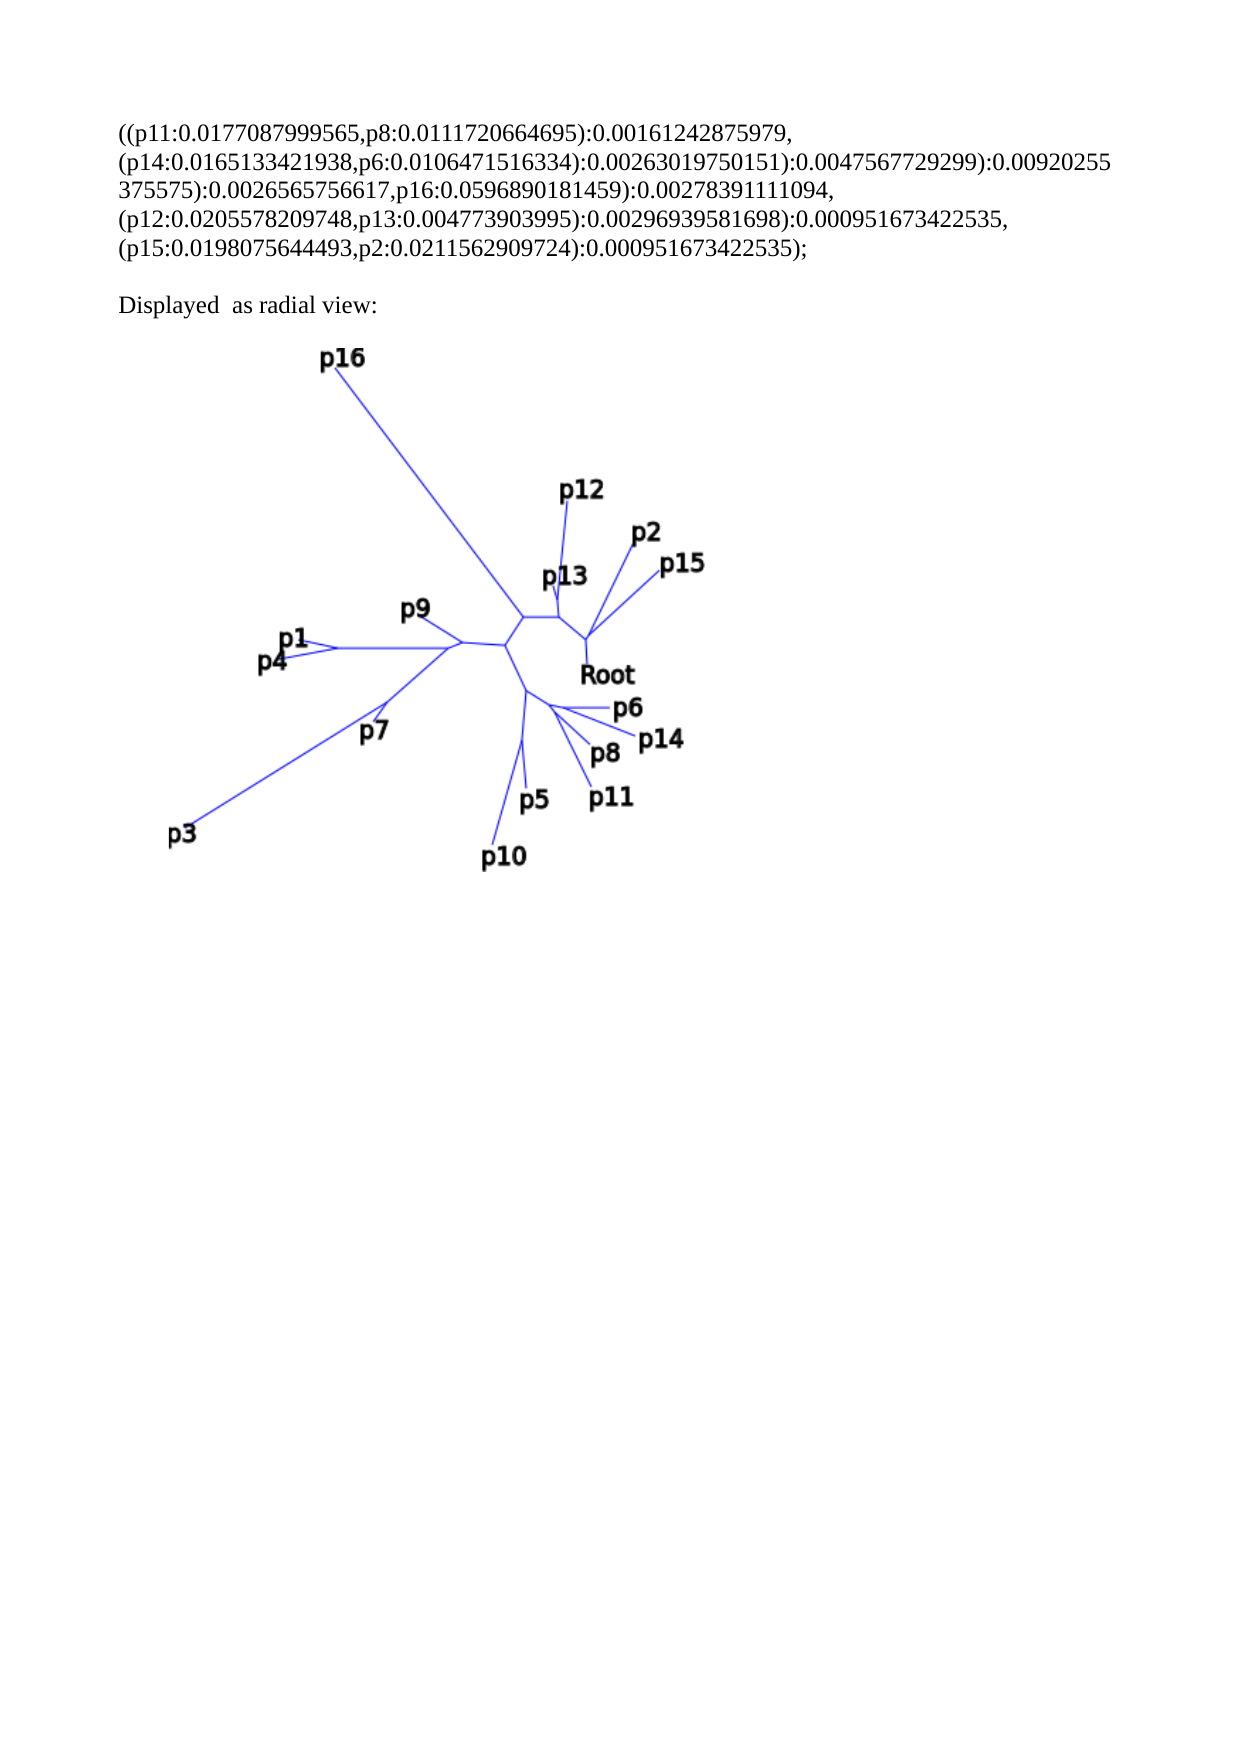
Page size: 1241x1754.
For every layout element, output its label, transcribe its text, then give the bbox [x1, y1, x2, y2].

text Displayed as radial view: [118, 291, 1122, 319]
picture [168, 348, 705, 872]
text ((p11:0.0177087999565,p8:0.0111720664695):0.00161242875979,(p14:0.0165133421938,p6:0.0106471516334):0.00263019750151):0.0047567729299):0.00920255375575):0.0026565756617,p16:0.0596890181459):0.00278391111094,(p12:0.0205578209748,p13:0.004773903995):0.00296939581698):0.000951673422535,(p15:0.0198075644493,p2:0.0211562909724):0.000951673422535); [118, 118, 1122, 262]
